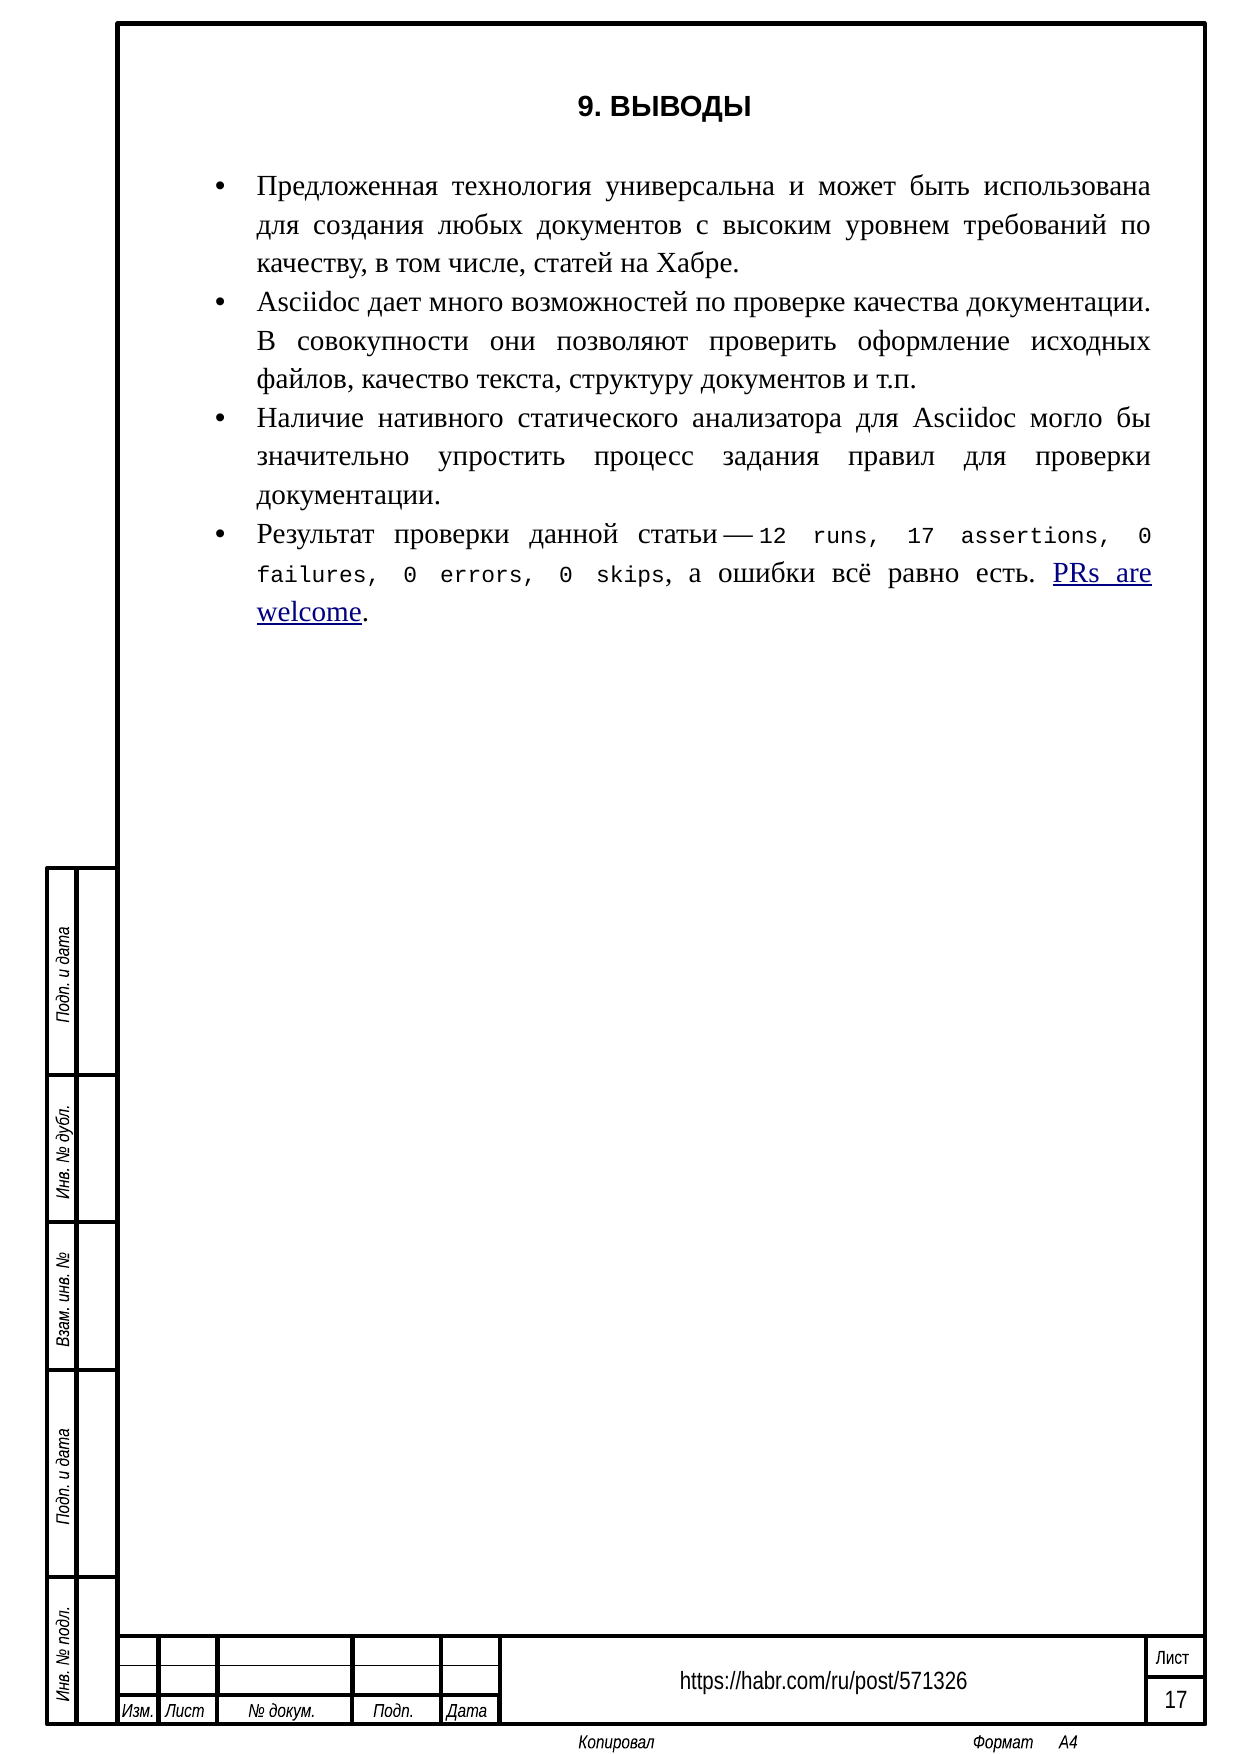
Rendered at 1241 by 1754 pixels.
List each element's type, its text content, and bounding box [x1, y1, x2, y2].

subtitle 9. Выводы [256, 88, 1073, 122]
list Наличие нативного статического анализатора для Asciidoc могло бы значительно упростить процесс задания правил для проверки документации. [215, 400, 1152, 511]
list Asciidoc дает много возможностей по проверке качества документации. В совокупности они позволяют проверить оформление исходных файлов, качество текста, структуру документов и т.п. [215, 284, 1152, 395]
list Результат проверки данной статьи — 12 runs, 17 assertions, 0 failures, 0 errors, 0 skips, а ошибки всё равно есть. PRs are welcome. [215, 516, 1152, 628]
list Предложенная технология универсальна и может быть использована для создания любых документов с высоким уровнем требований по качеству, в том числе, статей на Хабре. [215, 168, 1152, 279]
